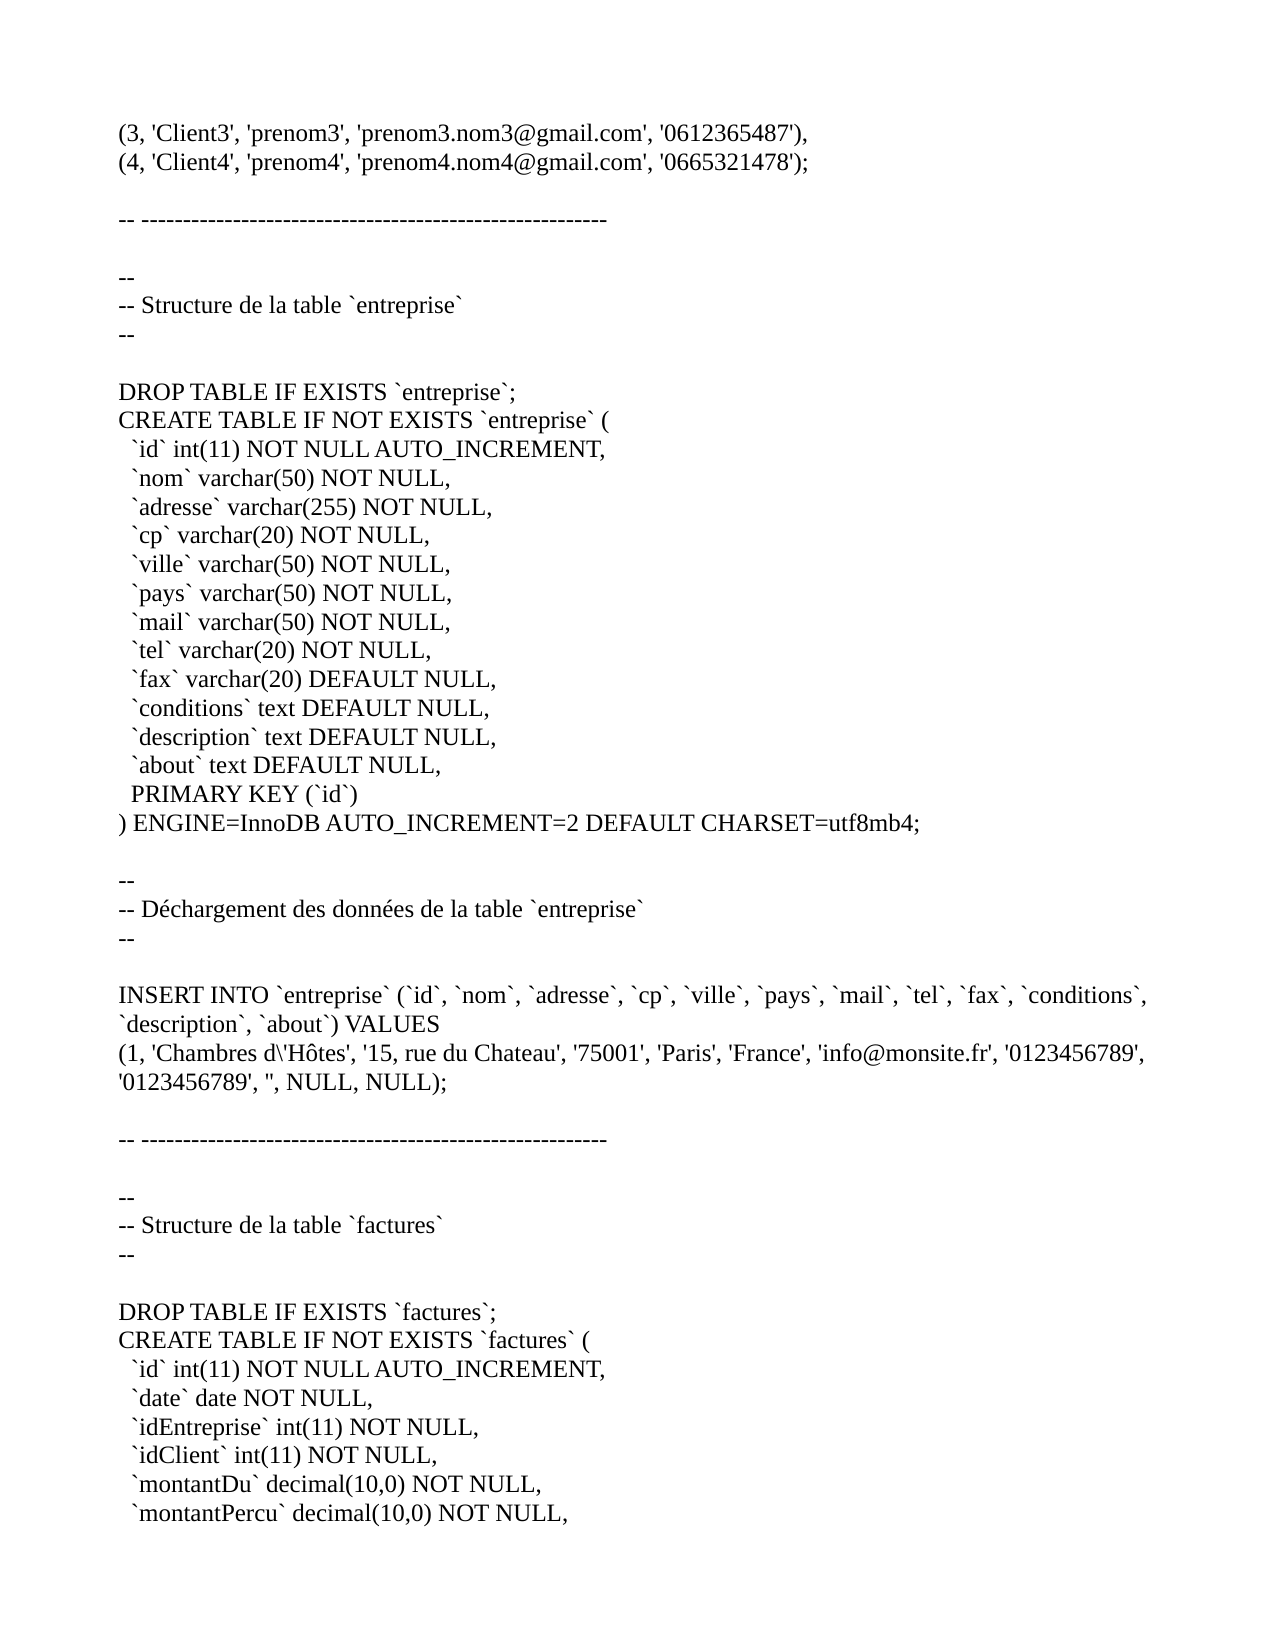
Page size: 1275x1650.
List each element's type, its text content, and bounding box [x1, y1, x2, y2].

text (3, 'Client3', 'prenom3', 'prenom3.nom3@gmail.com', '0612365487'), (4, 'Client4', 'prenom4', 'prenom4.nom4@gmail.com', '0665321478'); -- -------------------------------------------------------- -- -- Structure de la table `entreprise` -- DROP TABLE IF EXISTS `entreprise`; CREATE TABLE IF NOT EXISTS `entreprise` ( `id` int(11) NOT NULL AUTO_INCREMENT, `nom` varchar(50) NOT NULL, `adresse` varchar(255) NOT NULL, `cp` varchar(20) NOT NULL, `ville` varchar(50) NOT NULL, `pays` varchar(50) NOT NULL, `mail` varchar(50) NOT NULL, `tel` varchar(20) NOT NULL, `fax` varchar(20) DEFAULT NULL, `conditions` text DEFAULT NULL, `description` text DEFAULT NULL, `about` text DEFAULT NULL, PRIMARY KEY (`id`) ) ENGINE=InnoDB AUTO_INCREMENT=2 DEFAULT CHARSET=utf8mb4; -- -- Déchargement des données de la table `entreprise` -- INSERT INTO `entreprise` (`id`, `nom`, `adresse`, `cp`, `ville`, `pays`, `mail`, `tel`, `fax`, `conditions`, `description`, `about`) VALUES (1, 'Chambres d\'Hôtes', '15, rue du Chateau', '75001', 'Paris', 'France', 'info@monsite.fr', '0123456789', '0123456789', '', NULL, NULL); -- -------------------------------------------------------- -- -- Structure de la table `factures` -- DROP TABLE IF EXISTS `factures`; CREATE TABLE IF NOT EXISTS `factures` ( `id` int(11) NOT NULL AUTO_INCREMENT, `date` date NOT NULL, `idEntreprise` int(11) NOT NULL, `idClient` int(11) NOT NULL, `montantDu` decimal(10,0) NOT NULL, `montantPercu` decimal(10,0) NOT NULL, [118, 118, 1157, 1527]
